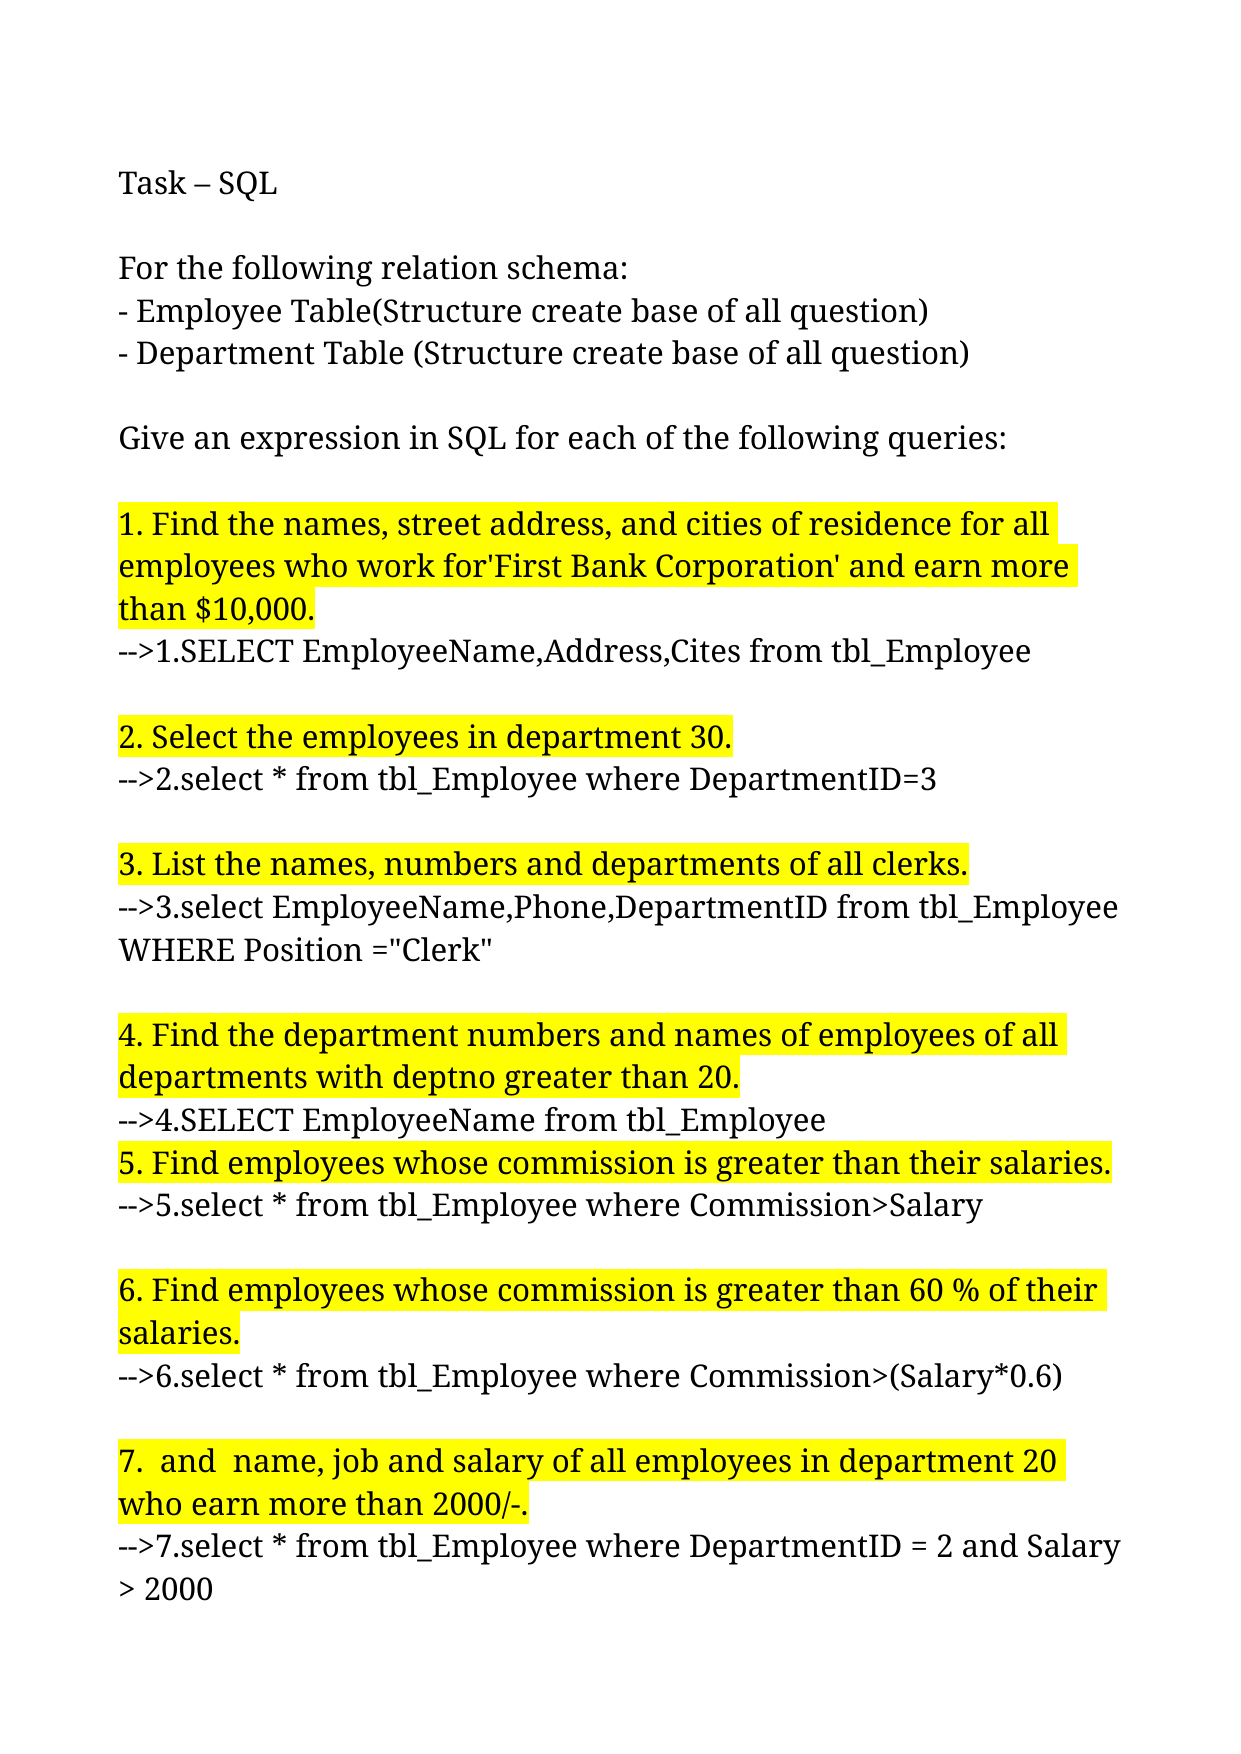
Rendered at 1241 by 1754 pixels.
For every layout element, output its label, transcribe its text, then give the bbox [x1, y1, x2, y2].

text -->7.select * from tbl_Employee where DepartmentID = 2 and Salary > 2000 [118, 1524, 1122, 1609]
text -->6.select * from tbl_Employee where Commission>(Salary*0.6) [118, 1354, 1122, 1396]
text Give an expression in SQL for each of the following queries: [118, 416, 1122, 459]
text -->1.SELECT EmployeeName,Address,Cites from tbl_Employee [118, 629, 1122, 672]
text 5. Find employees whose commission is greater than their salaries. [118, 1141, 1122, 1183]
text 6. Find employees whose commission is greater than 60 % of their salaries. [118, 1268, 1122, 1354]
text 7. and name, job and salary of all employees in department 20 who earn more than 2000/-. [118, 1439, 1122, 1524]
text -->3.select EmployeeName,Phone,DepartmentID from tbl_Employee WHERE Position ="Clerk" [118, 885, 1122, 970]
text 4. Find the department numbers and names of employees of all departments with deptno greater than 20. [118, 970, 1122, 1098]
text - Department Table (Structure create base of all question) [118, 331, 1122, 374]
text 1. Find the names, street address, and cities of residence for all employees who work for'First Bank Corporation' and earn more than $10,000. [118, 502, 1122, 629]
text Task – SQL [118, 161, 1122, 203]
text -->4.SELECT EmployeeName from tbl_Employee [118, 1098, 1122, 1141]
text 2. Select the employees in department 30. [118, 672, 1122, 757]
text For the following relation schema: [118, 246, 1122, 288]
text -->5.select * from tbl_Employee where Commission>Salary [118, 1183, 1122, 1226]
text 3. List the names, numbers and departments of all clerks. [118, 800, 1122, 885]
text -->2.select * from tbl_Employee where DepartmentID=3 [118, 757, 1122, 800]
text - Employee Table(Structure create base of all question) [118, 288, 1122, 331]
